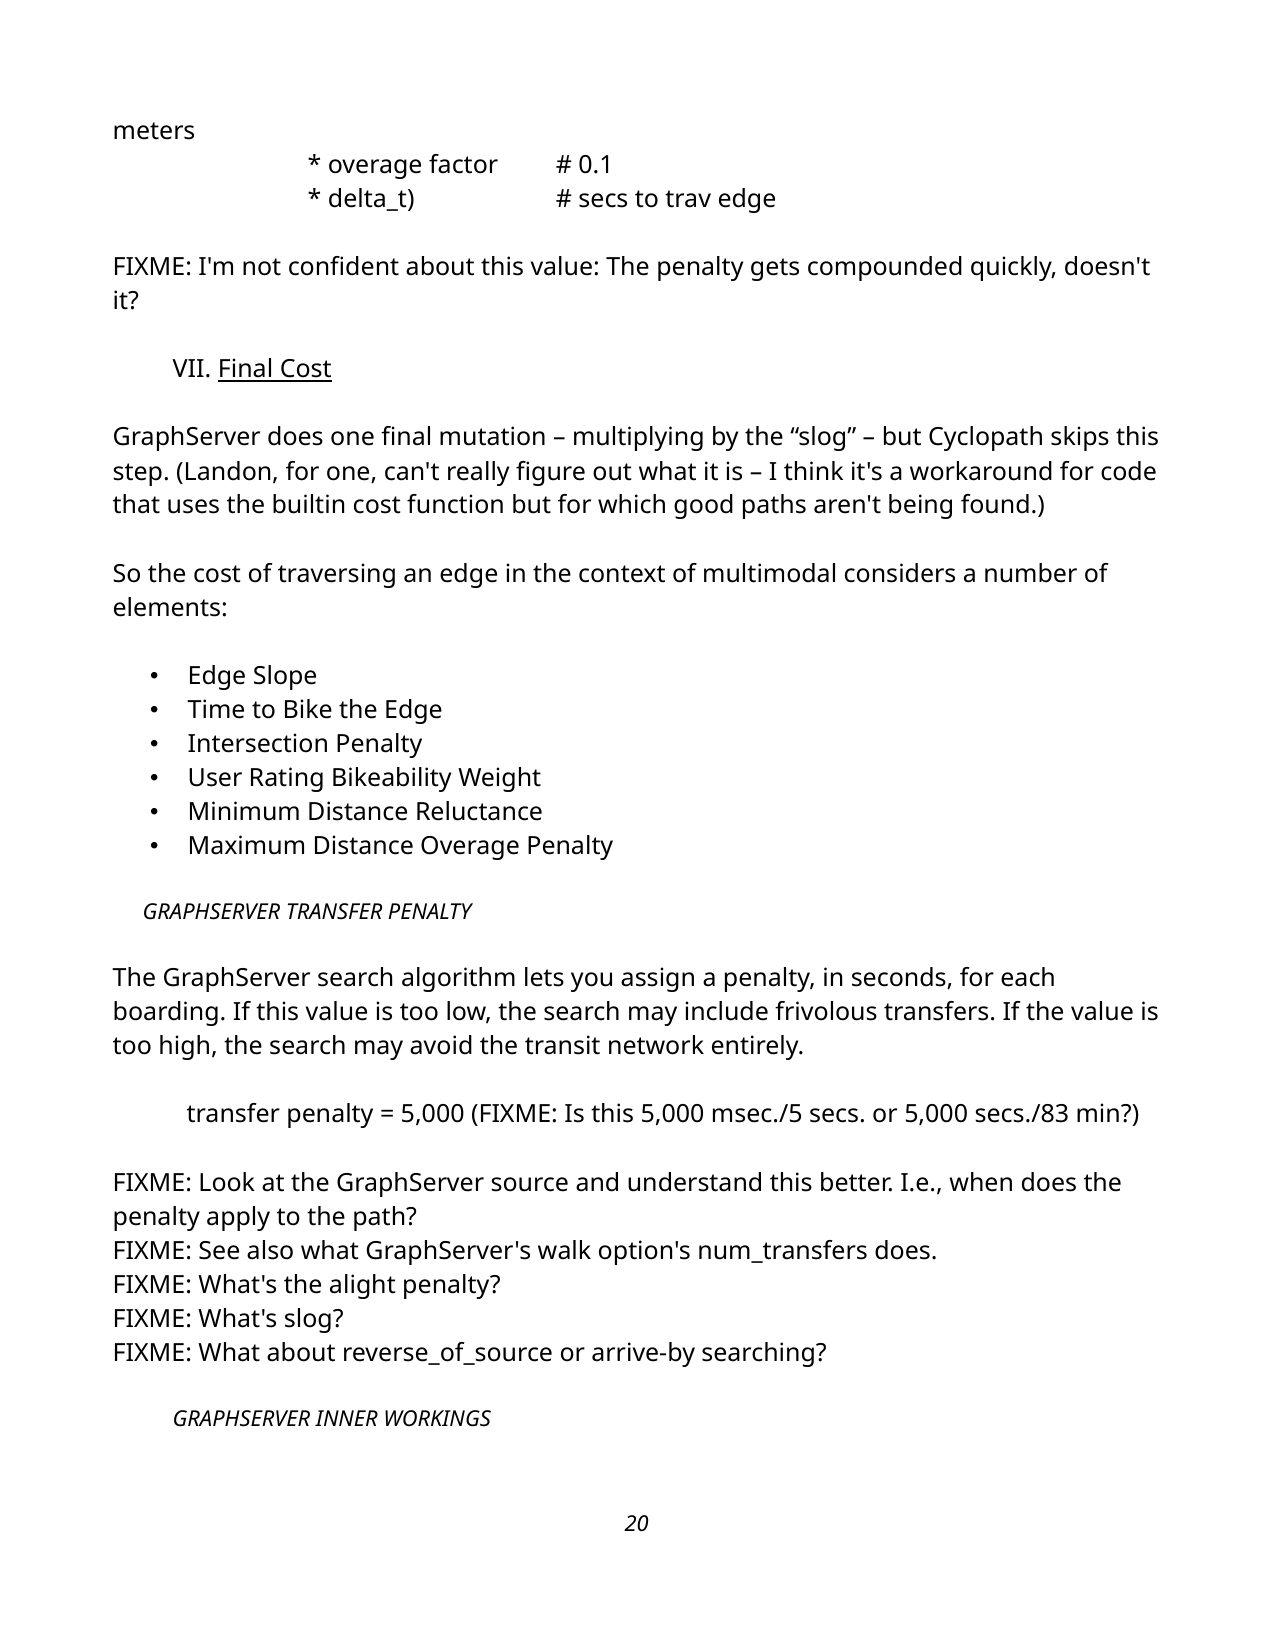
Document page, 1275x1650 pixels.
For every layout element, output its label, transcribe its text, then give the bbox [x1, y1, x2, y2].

text * overage factor # 0.1 [112, 147, 1162, 181]
text The GraphServer search algorithm lets you assign a penalty, in seconds, for each boarding. If this value is too low, the search may include frivolous transfers. If the value is too high, the search may avoid the transit network entirely. [112, 960, 1162, 1062]
text FIXME: What's the alight penalty? [112, 1266, 1162, 1300]
list Intersection Penalty [150, 726, 1162, 760]
text FIXME: See also what GraphServer's walk option's num_transfers does. [112, 1232, 1162, 1266]
list Time to Bike the Edge [150, 692, 1162, 726]
text FIXME: I'm not confident about this value: The penalty gets compounded quickly, doesn't it? [112, 249, 1162, 317]
text GRAPHSERVER TRANSFER PENALTY [142, 896, 1162, 926]
list User Rating Bikeability Weight [150, 760, 1162, 794]
text GRAPHSERVER INNER WORKINGS [172, 1403, 1162, 1432]
text FIXME: Look at the GraphServer source and understand this better. I.e., when does the penalty apply to the path? [112, 1164, 1162, 1232]
text transfer penalty = 5,000 (FIXME: Is this 5,000 msec./5 secs. or 5,000 secs./83 min?) [186, 1096, 1162, 1130]
text So the cost of traversing an edge in the context of multimodal considers a number of elements: [112, 555, 1162, 623]
text FIXME: What's slog? [112, 1300, 1162, 1334]
text GraphServer does one final mutation – multiplying by the “slog” – but Cyclopath skips this step. (Landon, for one, can't really figure out what it is – I think it's a workaround for code that uses the builtin cost function but for which good paths aren't being found.) [112, 419, 1162, 521]
text meters [112, 112, 1162, 147]
list Maximum Distance Overage Penalty [150, 828, 1162, 862]
list Edge Slope [150, 657, 1162, 692]
text VII. Final Cost [172, 351, 1162, 385]
list Minimum Distance Reluctance [150, 794, 1162, 828]
text FIXME: What about reverse_of_source or arrive-by searching? [112, 1334, 1162, 1368]
text * delta_t) # secs to trav edge [112, 181, 1162, 215]
